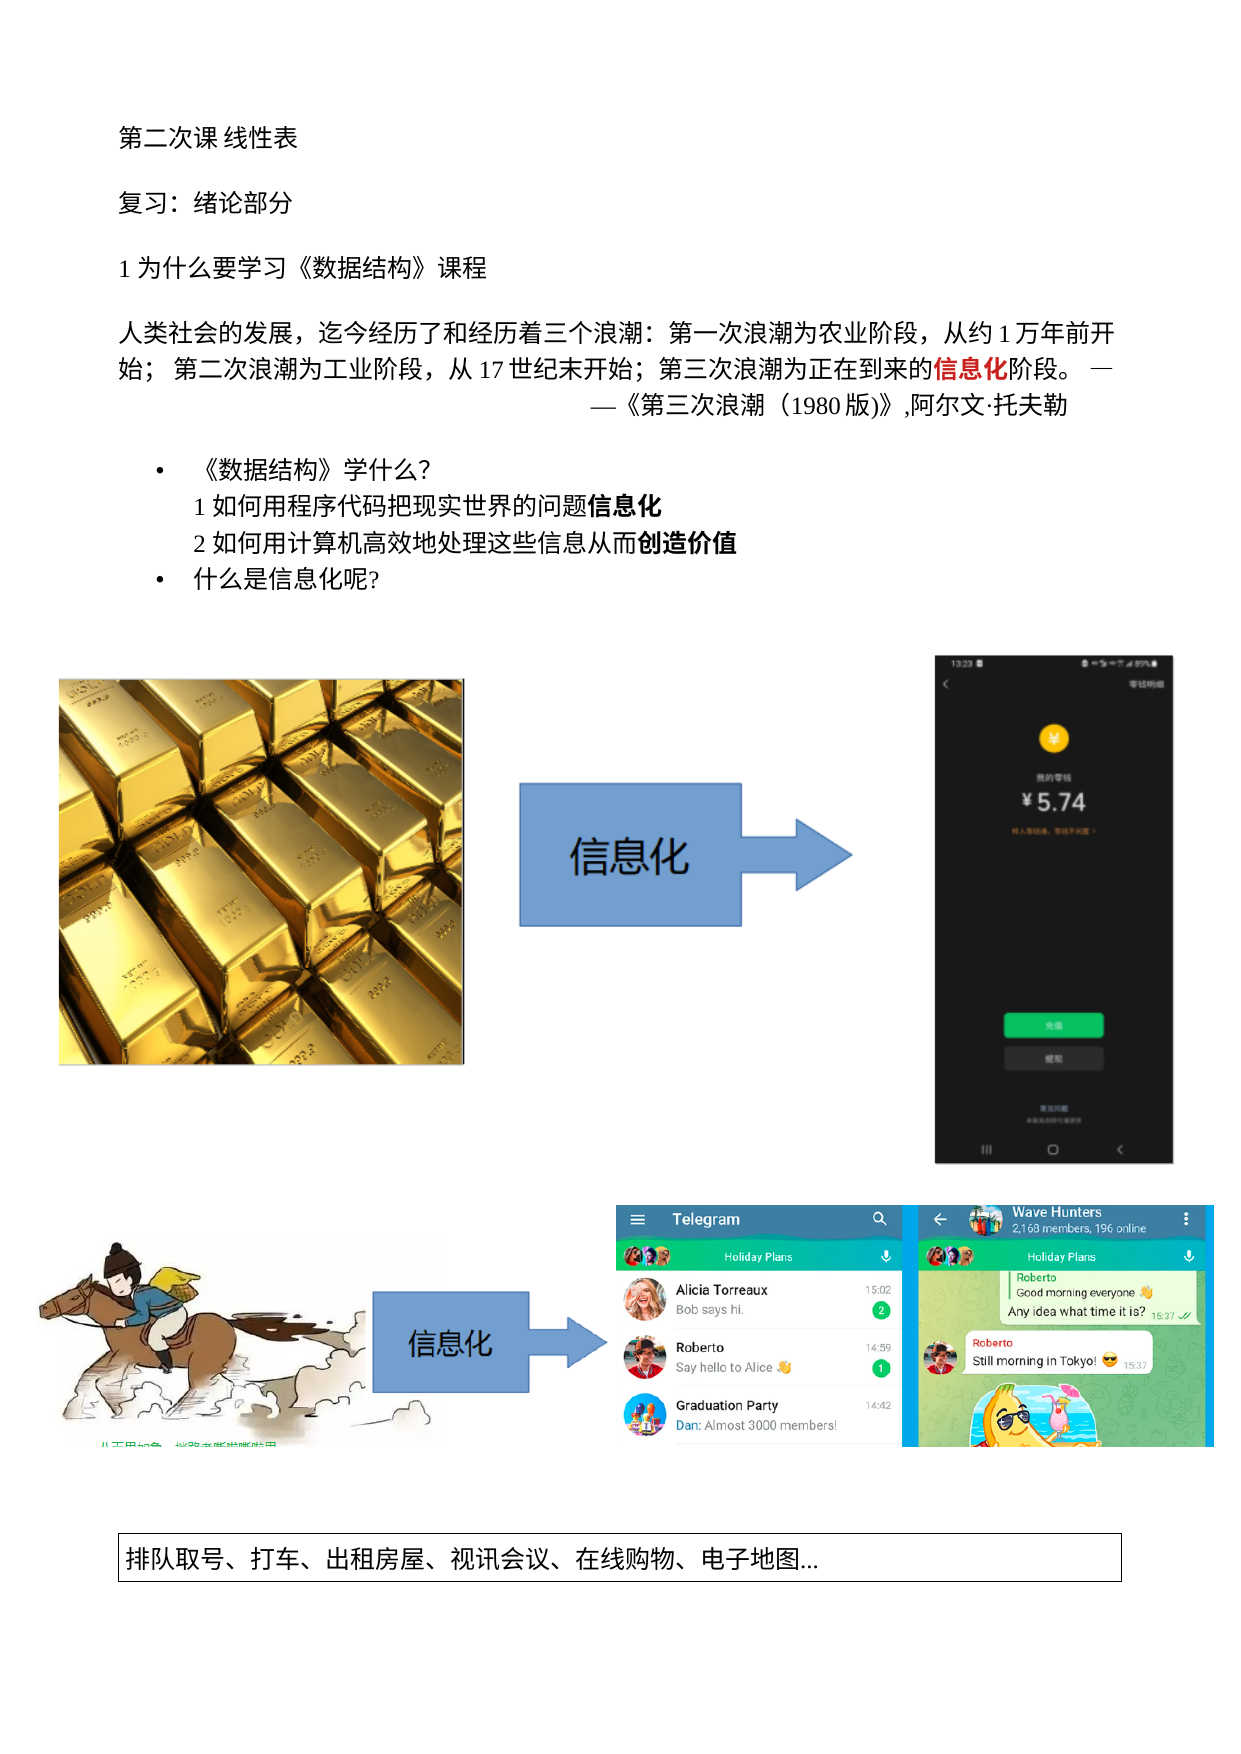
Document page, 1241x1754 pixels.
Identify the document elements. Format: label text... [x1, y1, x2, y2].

text 人类社会的发展，迄今经历了和经历着三个浪潮：第一次浪潮为农业阶段，从约1万年前开始； 第二次浪潮为工业阶段，从17世纪末开始；第三次浪潮为正在到来的信息化阶段。 — —《第三次浪潮（1980版)》,阿尔文·托夫勒 [118, 313, 1122, 422]
list 《数据结构》学什么？ [156, 451, 1122, 487]
picture [23, 1194, 1217, 1447]
list 什么是信息化呢? [156, 559, 1122, 596]
list 1 如何用程序代码把现实世界的问题信息化 [156, 487, 1122, 523]
list 2 如何用计算机高效地处理这些信息从而创造价值 [156, 523, 1122, 559]
text 第二次课 线性表 [118, 118, 1122, 154]
picture [58, 653, 1182, 1166]
table_header 排队取号、打车、出租房屋、视讯会议、在线购物、电子地图... [119, 1534, 1121, 1581]
text 1 为什么要学习《数据结构》课程 [118, 248, 1122, 284]
text 复习：绪论部分 [118, 183, 1122, 219]
